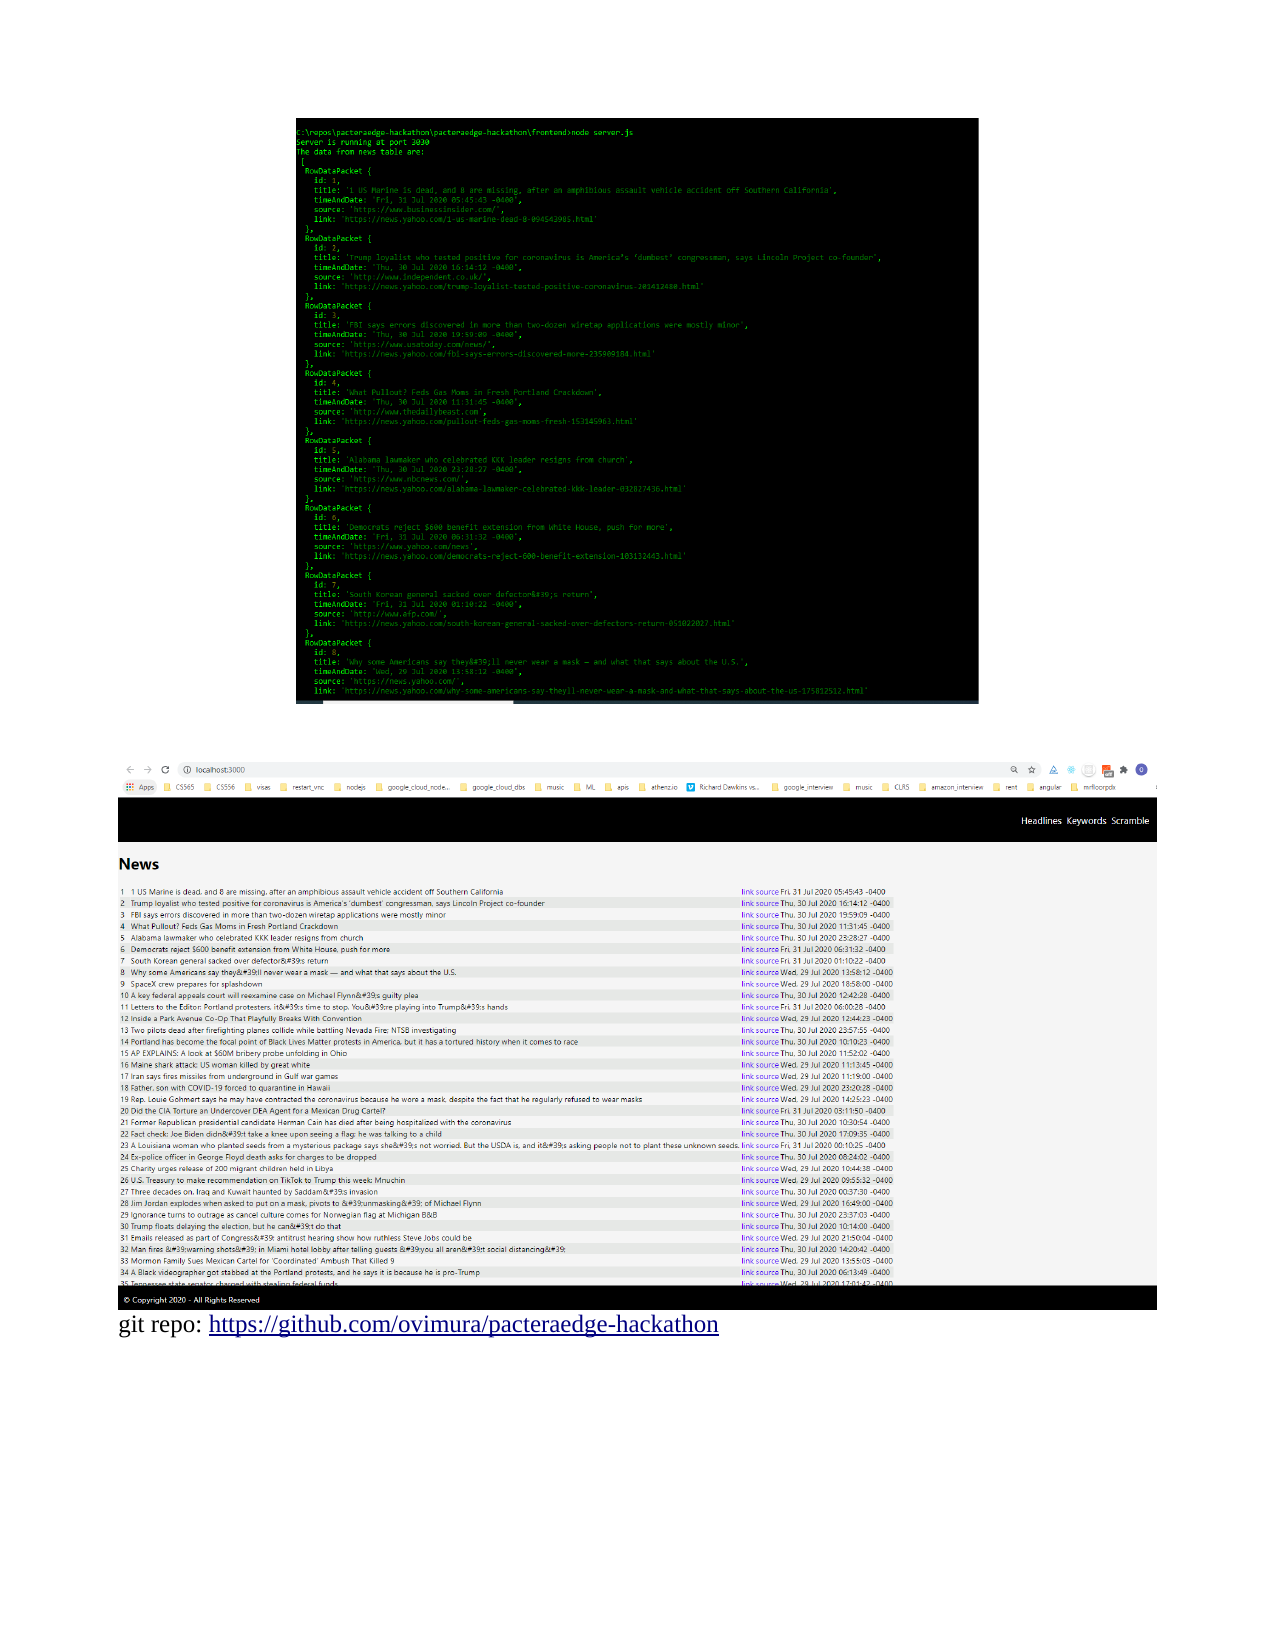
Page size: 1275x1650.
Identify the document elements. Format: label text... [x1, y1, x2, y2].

text git repo: https://github.com/ovimura/pacteraedge-hackathon [118, 1310, 1157, 1338]
picture [296, 118, 979, 704]
picture [118, 760, 1157, 1310]
